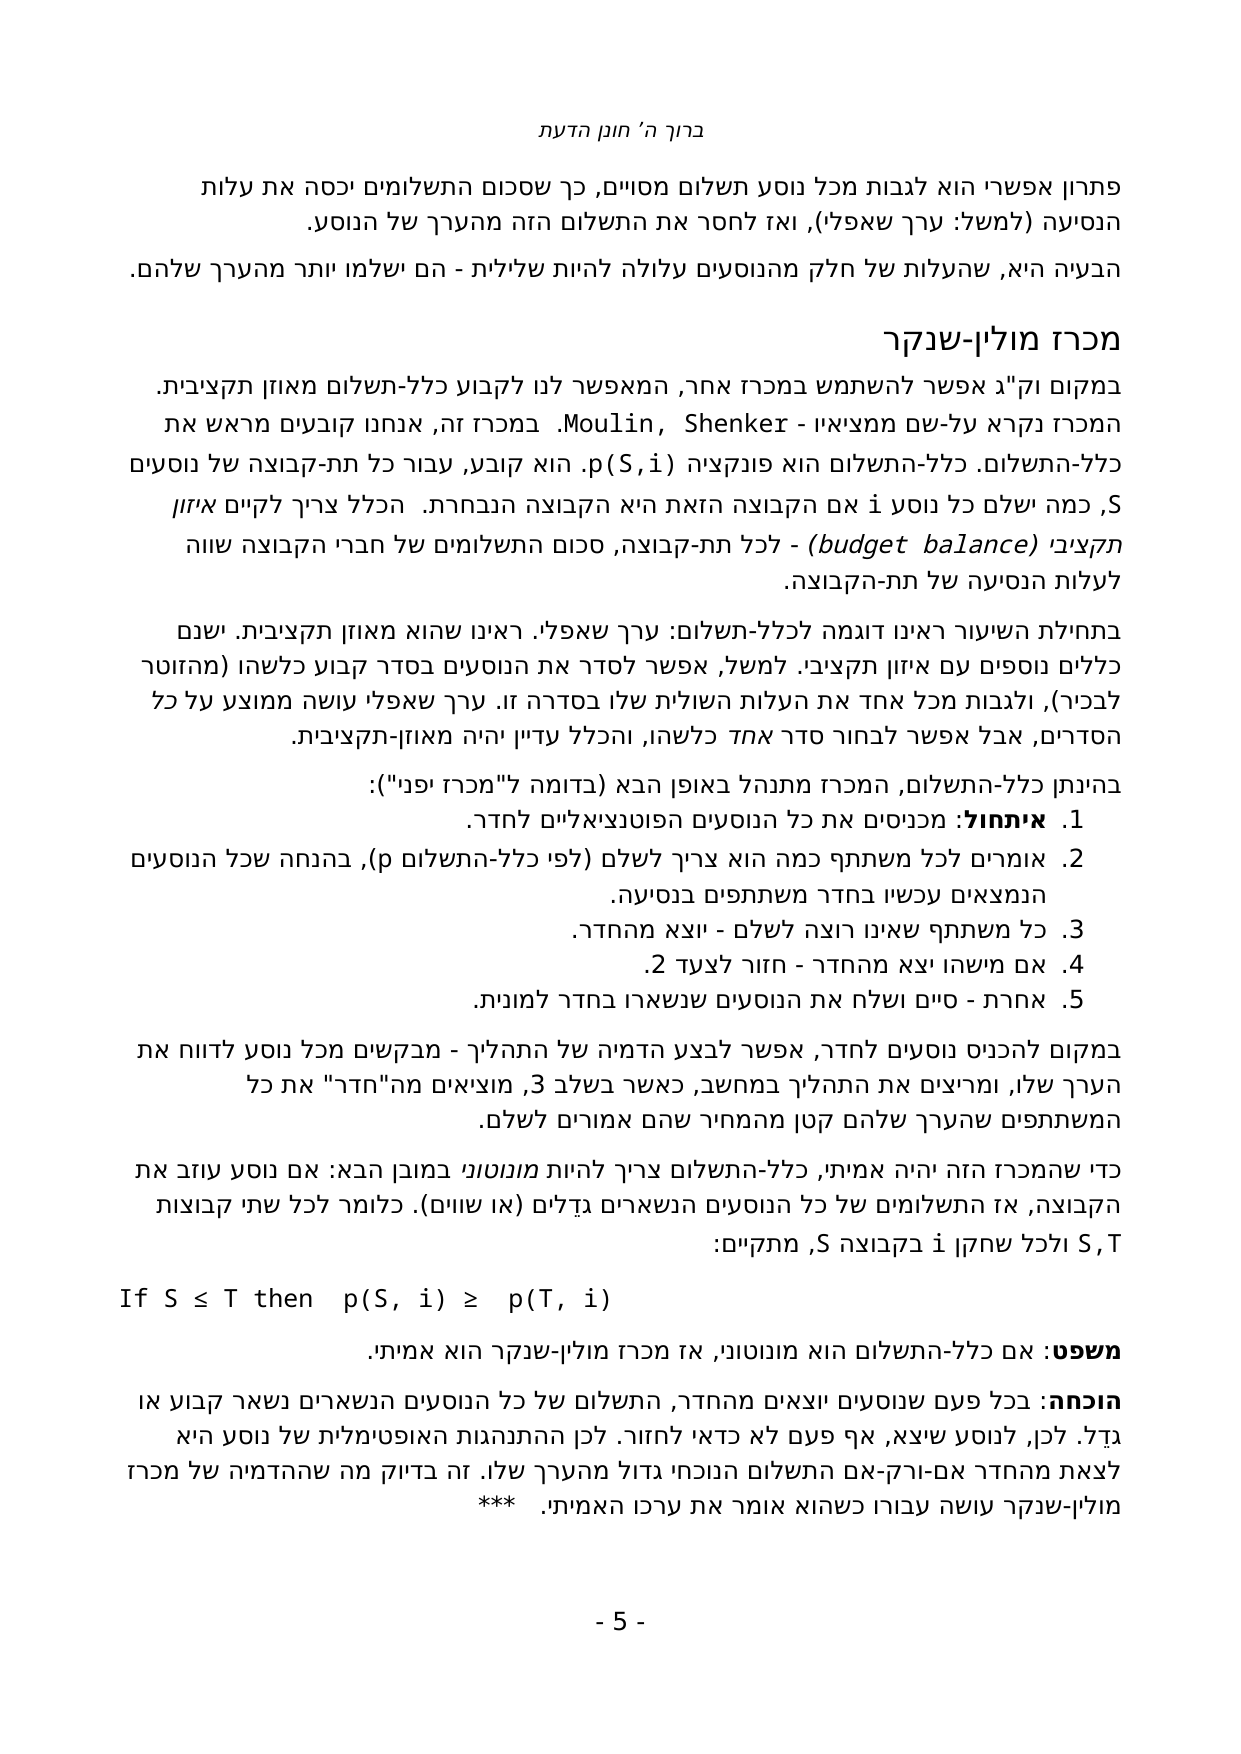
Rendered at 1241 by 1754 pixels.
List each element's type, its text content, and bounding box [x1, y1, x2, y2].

list כל משתתף שאינו רוצה לשלם - יוצא מהחדר. [118, 916, 1084, 945]
text משפט: אם כלל-התשלום הוא מונוטוני, אז מכרז מולין-שנקר הוא אמיתי. [118, 1337, 1122, 1366]
text בתחילת השיעור ראינו דוגמה לכלל-תשלום: ערך שאפלי. ראינו שהוא מאוזן תקציבית. ישנם כללים נוספים עם איזון תקציבי. למשל, אפשר לסדר את הנוסעים בסדר קבוע כלשהו (מהזוטר לבכיר), ולגבות מכל אחד את העלות השולית שלו בסדרה זו. ערך שאפלי עושה ממוצע על כל הסדרים, אבל אפשר לבחור סדר אחד כלשהו, והכלל עדיין יהיה מאוזן-תקציבית. [118, 616, 1122, 750]
subtitle מכרז מולין-שנקר [118, 320, 1122, 358]
text כדי שהמכרז הזה יהיה אמיתי, כלל-התשלום צריך להיות מונוטוני במובן הבא: אם נוסע עוזב את הקבוצה, אז התשלומים של כל הנוסעים הנשארים גדֵלים (או שווים). כלומר לכל שתי קבוצות S,T ולכל שחקן i בקבוצה S, מתקיים: [118, 1155, 1122, 1260]
list אומרים לכל משתתף כמה הוא צריך לשלם (לפי כלל-התשלום p), בהנחה שכל הנוסעים הנמצאים עכשיו בחדר משתתפים בנסיעה. [118, 841, 1084, 910]
list אחרת - סיים ושלח את הנוסעים שנשארו בחדר למונית. [118, 986, 1084, 1015]
text הבעיה היא, שהעלות של חלק מהנוסעים עלולה להיות שלילית - הם ישלמו יותר מהערך שלהם. [118, 254, 1122, 283]
text במקום וק"ג אפשר להשתמש במכרז אחר, המאפשר לנו לקבוע כלל-תשלום מאוזן תקציבית. המכרז נקרא על-שם ממציאיו - Moulin, Shenker. במכרז זה, אנחנו קובעים מראש את כלל-התשלום. כלל-התשלום הוא פונקציה p(S,i). הוא קובע, עבור כל תת-קבוצה של נוסעים S, כמה ישלם כל נוסע i אם הקבוצה הזאת היא הקבוצה הנבחרת. הכלל צריך לקיים איזון תקציבי (budget balance) - לכל תת-קבוצה, סכום התשלומים של חברי הקבוצה שווה לעלות הנסיעה של תת-הקבוצה. [118, 371, 1122, 596]
text בהינתן כלל-התשלום, המכרז מתנהל באופן הבא (בדומה ל"מכרז יפני"): [118, 771, 1122, 800]
text פתרון אפשרי הוא לגבות מכל נוסע תשלום מסויים, כך שסכום התשלומים יכסה את עלות הנסיעה (למשל: ערך שאפלי), ואז לחסר את התשלום הזה מהערך של הנוסע. [118, 172, 1122, 236]
text If S ≤ T then p(S, i) ≥ p(‎T, i) [118, 1281, 1122, 1315]
list אם מישהו יצא מהחדר - חזור לצעד 2. [118, 951, 1084, 980]
text הוכחה: בכל פעם שנוסעים יוצאים מהחדר, התשלום של כל הנוסעים הנשארים נשאר קבוע או גדֵל. לכן, לנוסע שיצא, אף פעם לא כדאי לחזור. לכן ההתנהגות האופטימלית של נוסע היא לצאת מהחדר אם-ורק-אם התשלום הנוכחי גדול מהערך שלו. זה בדיוק מה שההדמיה של מכרז מולין-שנקר עושה עבורו כשהוא אומר את ערכו האמיתי. *** [118, 1386, 1122, 1520]
list איתחול: מכניסים את כל הנוסעים הפוטנציאליים לחדר. [118, 806, 1084, 835]
text במקום להכניס נוסעים לחדר, אפשר לבצע הדמיה של התהליך - מבקשים מכל נוסע לדווח את הערך שלו, ומריצים את התהליך במחשב, כאשר בשלב 3, מוציאים מה"חדר" את כל המשתתפים שהערך שלהם קטן מהמחיר שהם אמורים לשלם. [118, 1035, 1122, 1134]
